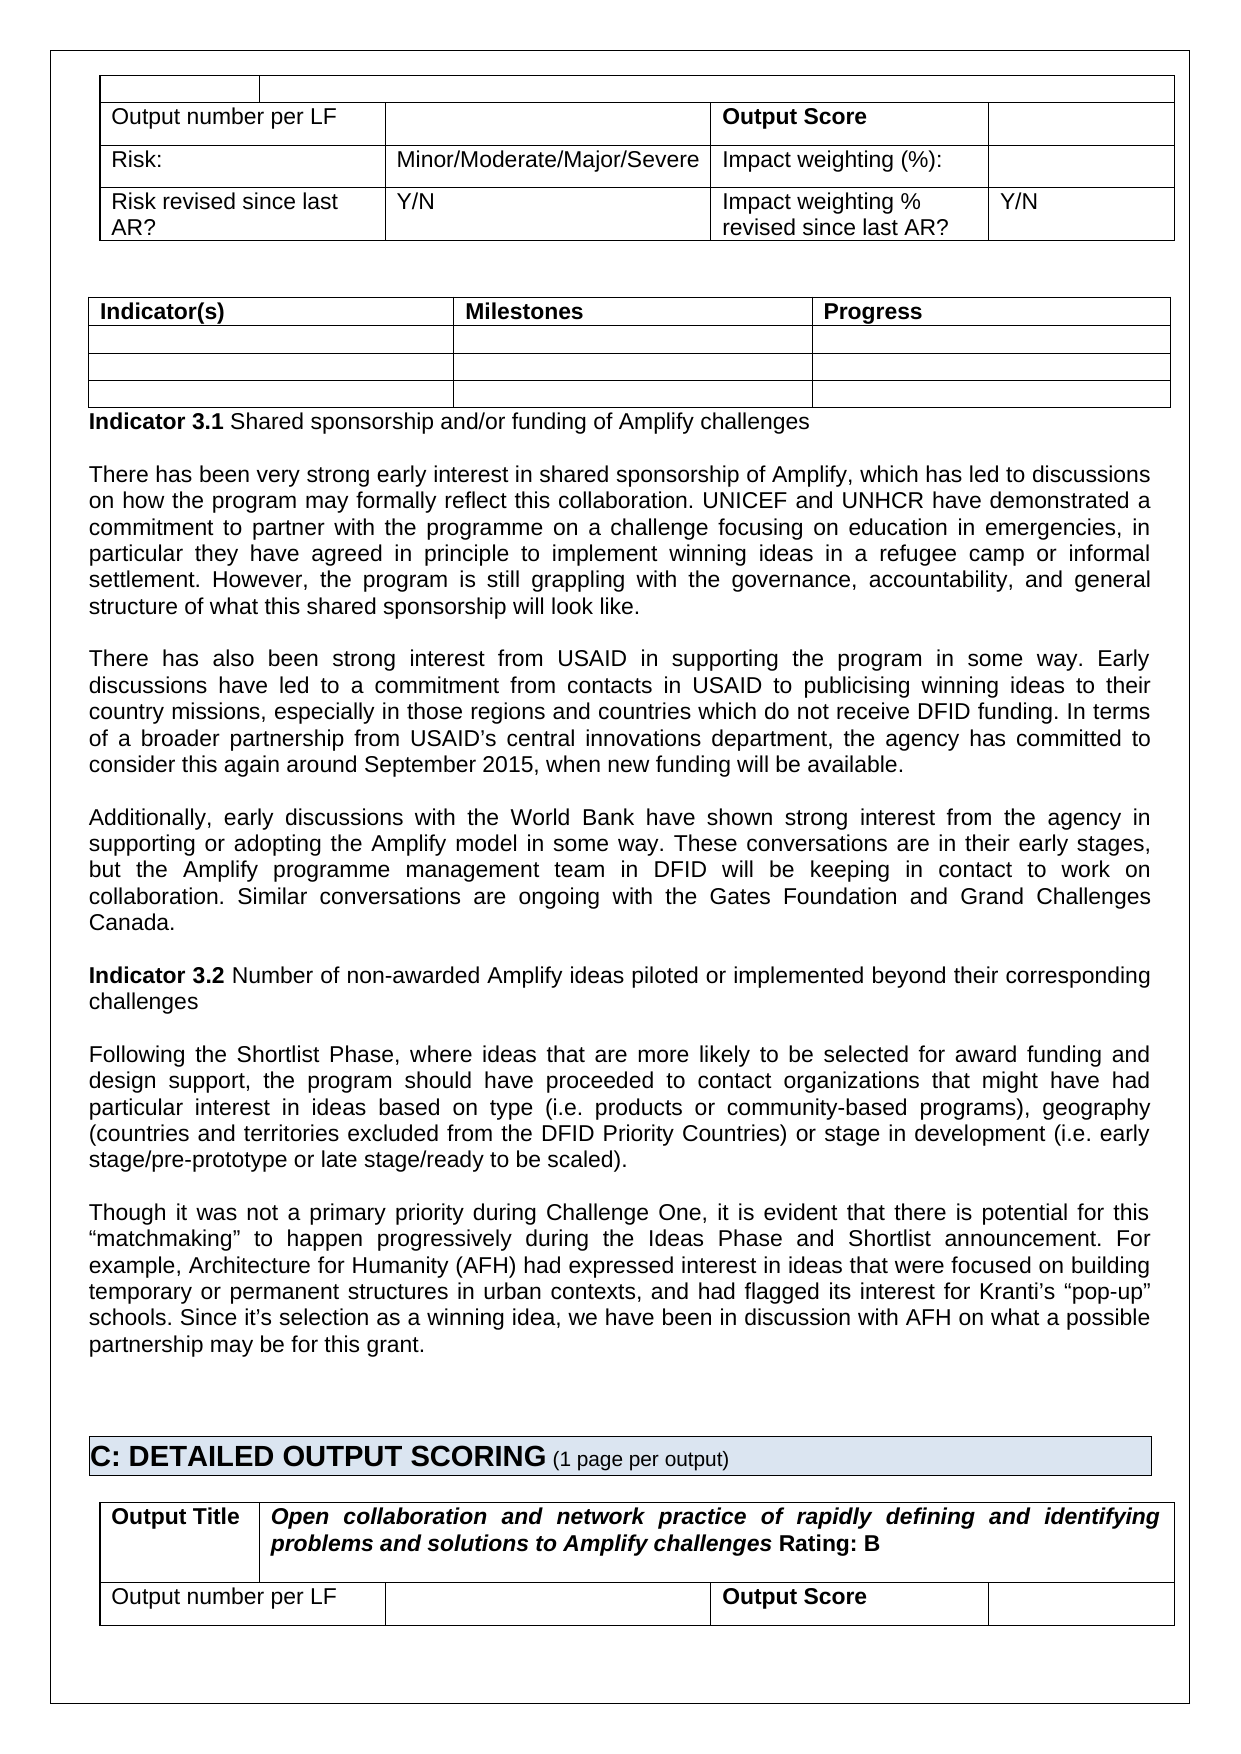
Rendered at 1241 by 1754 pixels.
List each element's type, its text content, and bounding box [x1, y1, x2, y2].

table_cell [813, 326, 1170, 352]
table_header Open collaboration and network practice of rapidly defining and identifying problems and solutions to Amplify challenges Rating: B [260, 1503, 1174, 1582]
table_cell Impact weighting (%): [711, 146, 988, 187]
table_cell [386, 1583, 710, 1624]
text Following the Shortlist Phase, where ideas that are more likely to be selected for award funding and design support, the program should have proceeded to contact organizations that might have had particular interest in ideas based on type (i.e. products or community-based programs), geography (countries and territories excluded from the DFID Priority Countries) or stage in development (i.e. early stage/pre-prototype or late stage/ready to be scaled). [89, 1041, 1152, 1172]
table_cell Risk: [101, 146, 385, 187]
table_cell [989, 103, 1174, 144]
table_header Progress [813, 298, 1170, 325]
text Though it was not a primary priority during Challenge One, it is evident that there is potential for this “matchmaking” to happen progressively during the Ideas Phase and Shortlist announcement. For example, Architecture for Humanity (AFH) had expressed interest in ideas that were focused on building temporary or permanent structures in urban contexts, and had flagged its interest for Kranti’s “pop-up” schools. Since it’s selection as a winning idea, we have been in discussion with AFH on what a possible partnership may be for this grant. [89, 1199, 1152, 1357]
table_cell Y/N [386, 188, 710, 240]
table_cell Minor/Moderate/Major/Severe [386, 146, 710, 187]
text Indicator 3.1 Shared sponsorship and/or funding of Amplify challenges [89, 408, 1152, 434]
table_cell [89, 354, 453, 380]
table_cell [454, 381, 812, 407]
table_cell Output Score [711, 1583, 988, 1624]
table_cell [386, 103, 710, 144]
table_cell Output number per LF [101, 1583, 385, 1624]
table_cell [454, 354, 812, 380]
table_cell Risk revised since last AR? [101, 188, 385, 240]
table_header Indicator(s) [89, 298, 453, 325]
subtitle C: DETAILED OUTPUT SCORING (1 page per output) [90, 1437, 1151, 1475]
table_cell Impact weighting % revised since last AR? [711, 188, 988, 240]
table_cell [989, 146, 1174, 187]
table_cell [813, 381, 1170, 407]
table_cell [89, 381, 453, 407]
table_cell [813, 354, 1170, 380]
table_cell [454, 326, 812, 352]
table_cell [89, 326, 453, 352]
text There has also been strong interest from USAID in supporting the program in some way. Early discussions have led to a commitment from contacts in USAID to publicising winning ideas to their country missions, especially in those regions and countries which do not receive DFID funding. In terms of a broader partnership from USAID’s central innovations department, the agency has committed to consider this again around September 2015, when new funding will be available. [89, 645, 1152, 777]
text Indicator 3.2 Number of non-awarded Amplify ideas piloted or implemented beyond their corresponding challenges [89, 962, 1152, 1014]
table_header Output Title [101, 1503, 259, 1582]
table_header [260, 76, 1174, 102]
table_header [101, 76, 259, 102]
table_cell [989, 1583, 1174, 1624]
table_cell Y/N [989, 188, 1174, 240]
table_cell Output Score [711, 103, 988, 144]
text Additionally, early discussions with the World Bank have shown strong interest from the agency in supporting or adopting the Amplify model in some way. These conversations are in their early stages, but the Amplify programme management team in DFID will be keeping in contact to work on collaboration. Similar conversations are ongoing with the Gates Foundation and Grand Challenges Canada. [89, 803, 1152, 935]
table_cell Output number per LF [101, 103, 385, 144]
text There has been very strong early interest in shared sponsorship of Amplify, which has led to discussions on how the program may formally reflect this collaboration. UNICEF and UNHCR have demonstrated a commitment to partner with the programme on a challenge focusing on education in emergencies, in particular they have agreed in principle to implement winning ideas in a refugee camp or informal settlement. However, the program is still grappling with the governance, accountability, and general structure of what this shared sponsorship will look like. [89, 461, 1152, 619]
table_header Milestones [454, 298, 812, 325]
